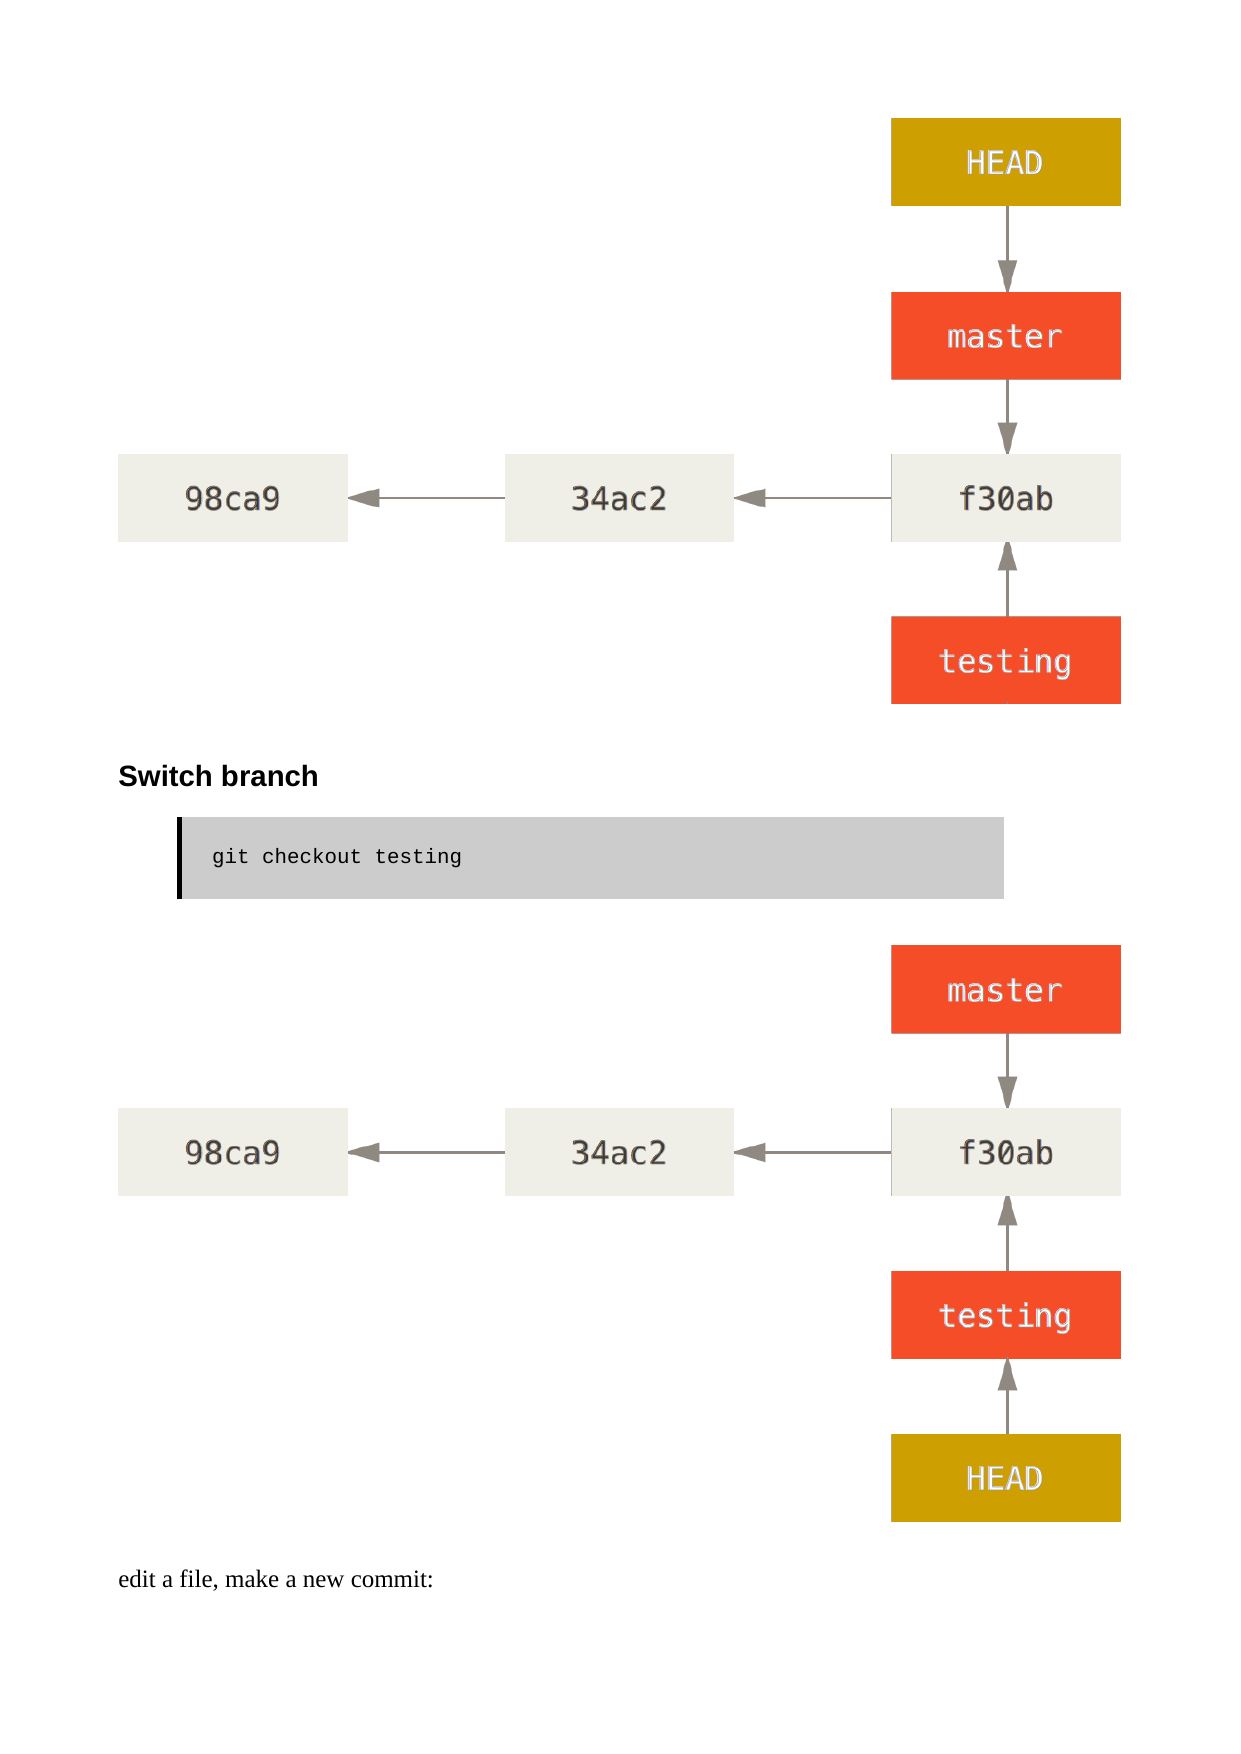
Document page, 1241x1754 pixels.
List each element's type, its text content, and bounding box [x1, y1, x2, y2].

text edit a file, make a new commit: [118, 1564, 1122, 1592]
picture [118, 118, 1123, 704]
text git checkout testing [182, 817, 1004, 899]
subtitle Switch branch [118, 759, 1122, 792]
picture [118, 945, 1123, 1524]
